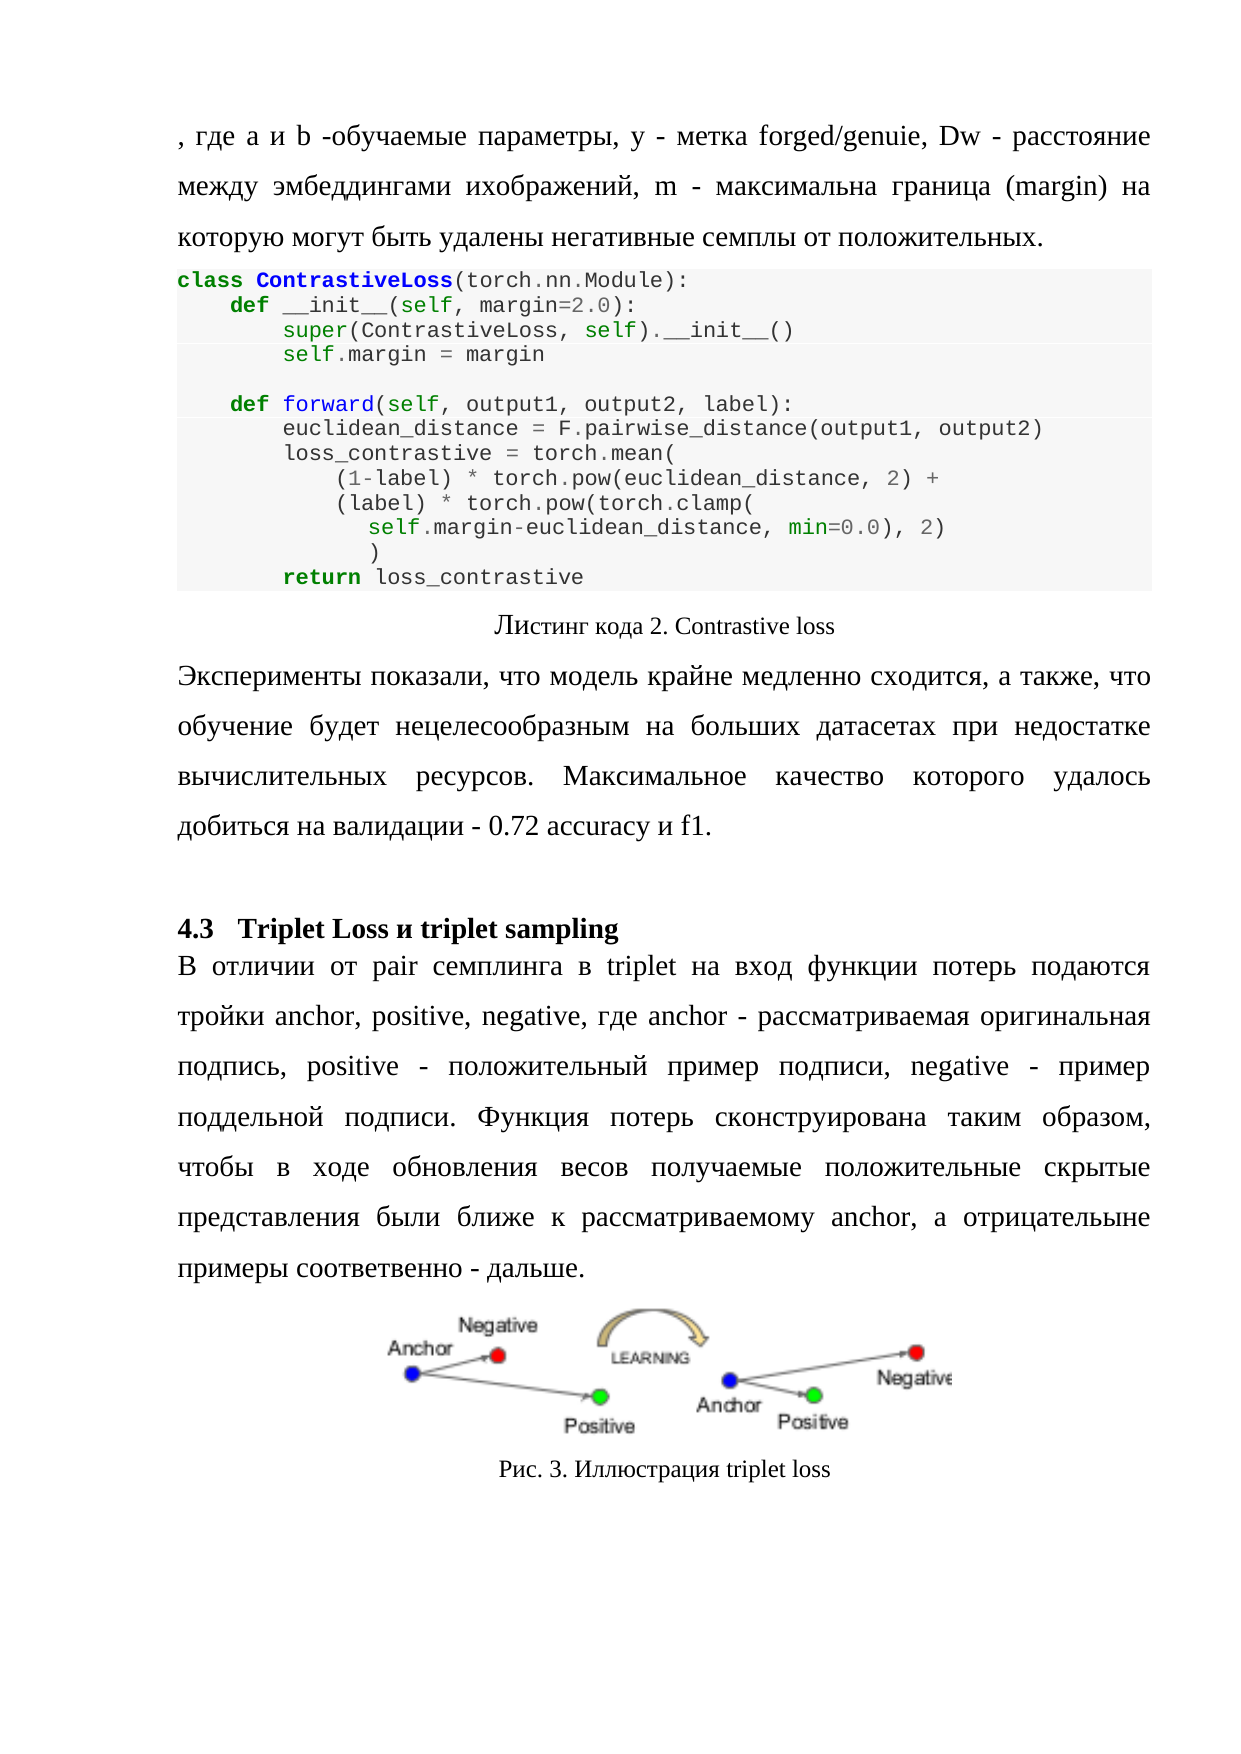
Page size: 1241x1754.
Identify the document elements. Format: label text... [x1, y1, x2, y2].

text Рис. 3. Иллюстрация triplet loss [177, 1454, 1152, 1483]
text В отличии от pair семплинга в triplet на вход функции потерь подаются тройки anchor, positive, negative, где anchor - рассматриваемая оригинальная подпись, positive - положительный пример подписи, negative - пример поддельной подписи. Функция потерь сконструирована таким образом, чтобы в ходе обновления весов получаемые положительные скрытые представления были ближе к рассматриваемому anchor, а отрицательыне примеры соответвенно - дальше. [177, 948, 1152, 1283]
text Листинг кода 2. Contrastive loss [177, 591, 1152, 641]
text Эксперименты показали, что модель крайне медленно сходится, а также, что обучение будет нецелесообразным на больших датасетах при недостатке вычислительных ресурсов. Максимальное качество которого удалось добиться на валидации - 0.72 accuracy и f1. [177, 658, 1152, 842]
picture [377, 1300, 952, 1440]
text , где a и b -обучаемые параметры, y - метка forged/genuie, Dw - расстояние между эмбеддингами ихображений, m - максимальна граница (margin) на которую могут быть удалены негативные семплы от положительных. [177, 118, 1152, 252]
subtitle Triplet Loss и triplet sampling [177, 912, 1152, 945]
